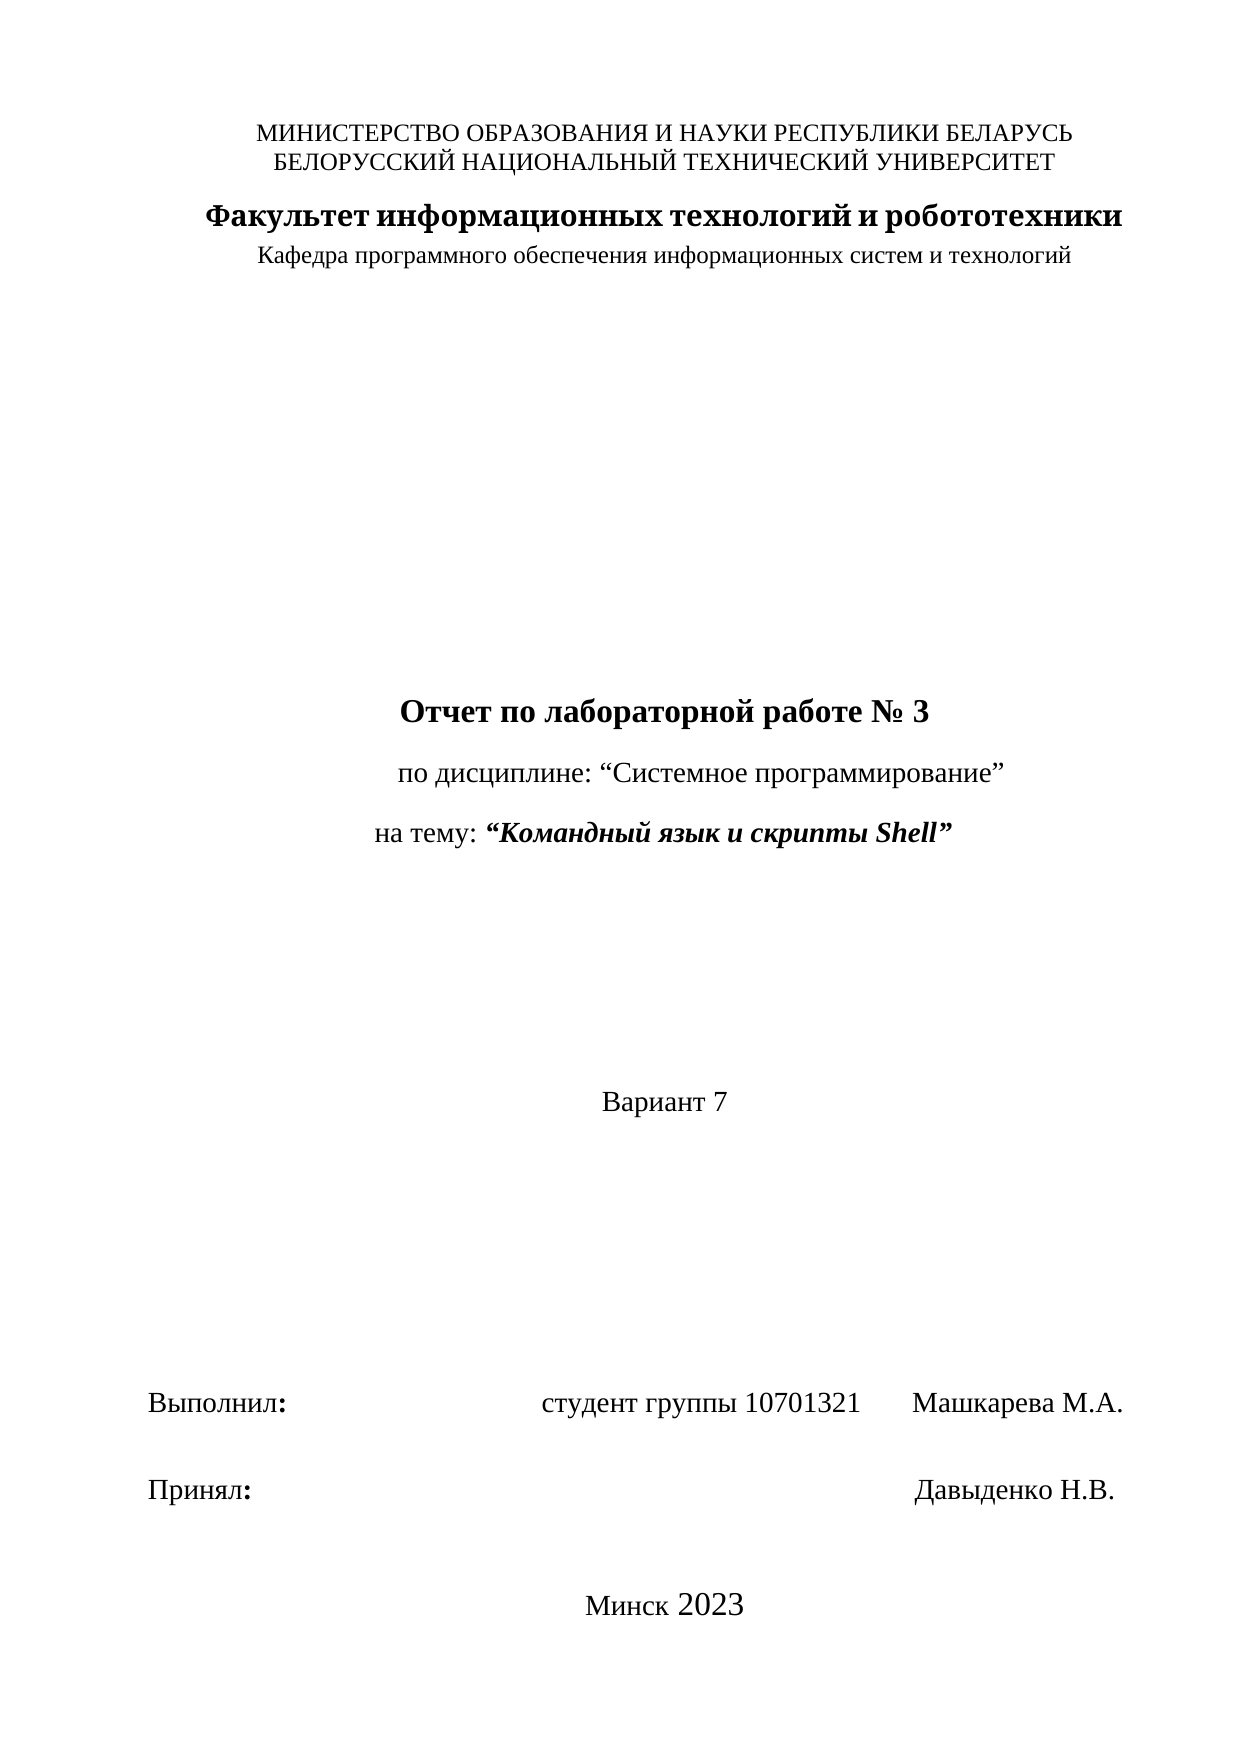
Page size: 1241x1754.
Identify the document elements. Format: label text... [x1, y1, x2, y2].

text Отчет по лабораторной работе № 3 [148, 691, 1181, 729]
text Минск 2023 [148, 1584, 1181, 1623]
text Принял: Давыденко Н.В. [148, 1472, 1181, 1505]
text МИНИСТЕРСТВО ОБРАЗОВАНИЯ И НАУКИ РЕСПУБЛИКИ БЕЛАРУСЬ [148, 118, 1181, 147]
text Выполнил: студент группы 10701321 Машкарева М.А. [148, 1386, 1181, 1419]
text на тему: “Командный язык и скрипты Shell” [148, 815, 1181, 849]
text Вариант 7 [148, 1084, 1181, 1117]
text по дисциплине: “Системное программирование” [148, 756, 1240, 789]
subtitle Факультет информационных технологий и робототехники [148, 201, 1181, 234]
text БЕЛОРУССКИЙ НАЦИОНАЛЬНЫЙ ТЕХНИЧЕСКИЙ УНИВЕРСИТЕТ [148, 147, 1181, 176]
text Кафедра программного обеспечения информационных систем и технологий [148, 240, 1181, 269]
